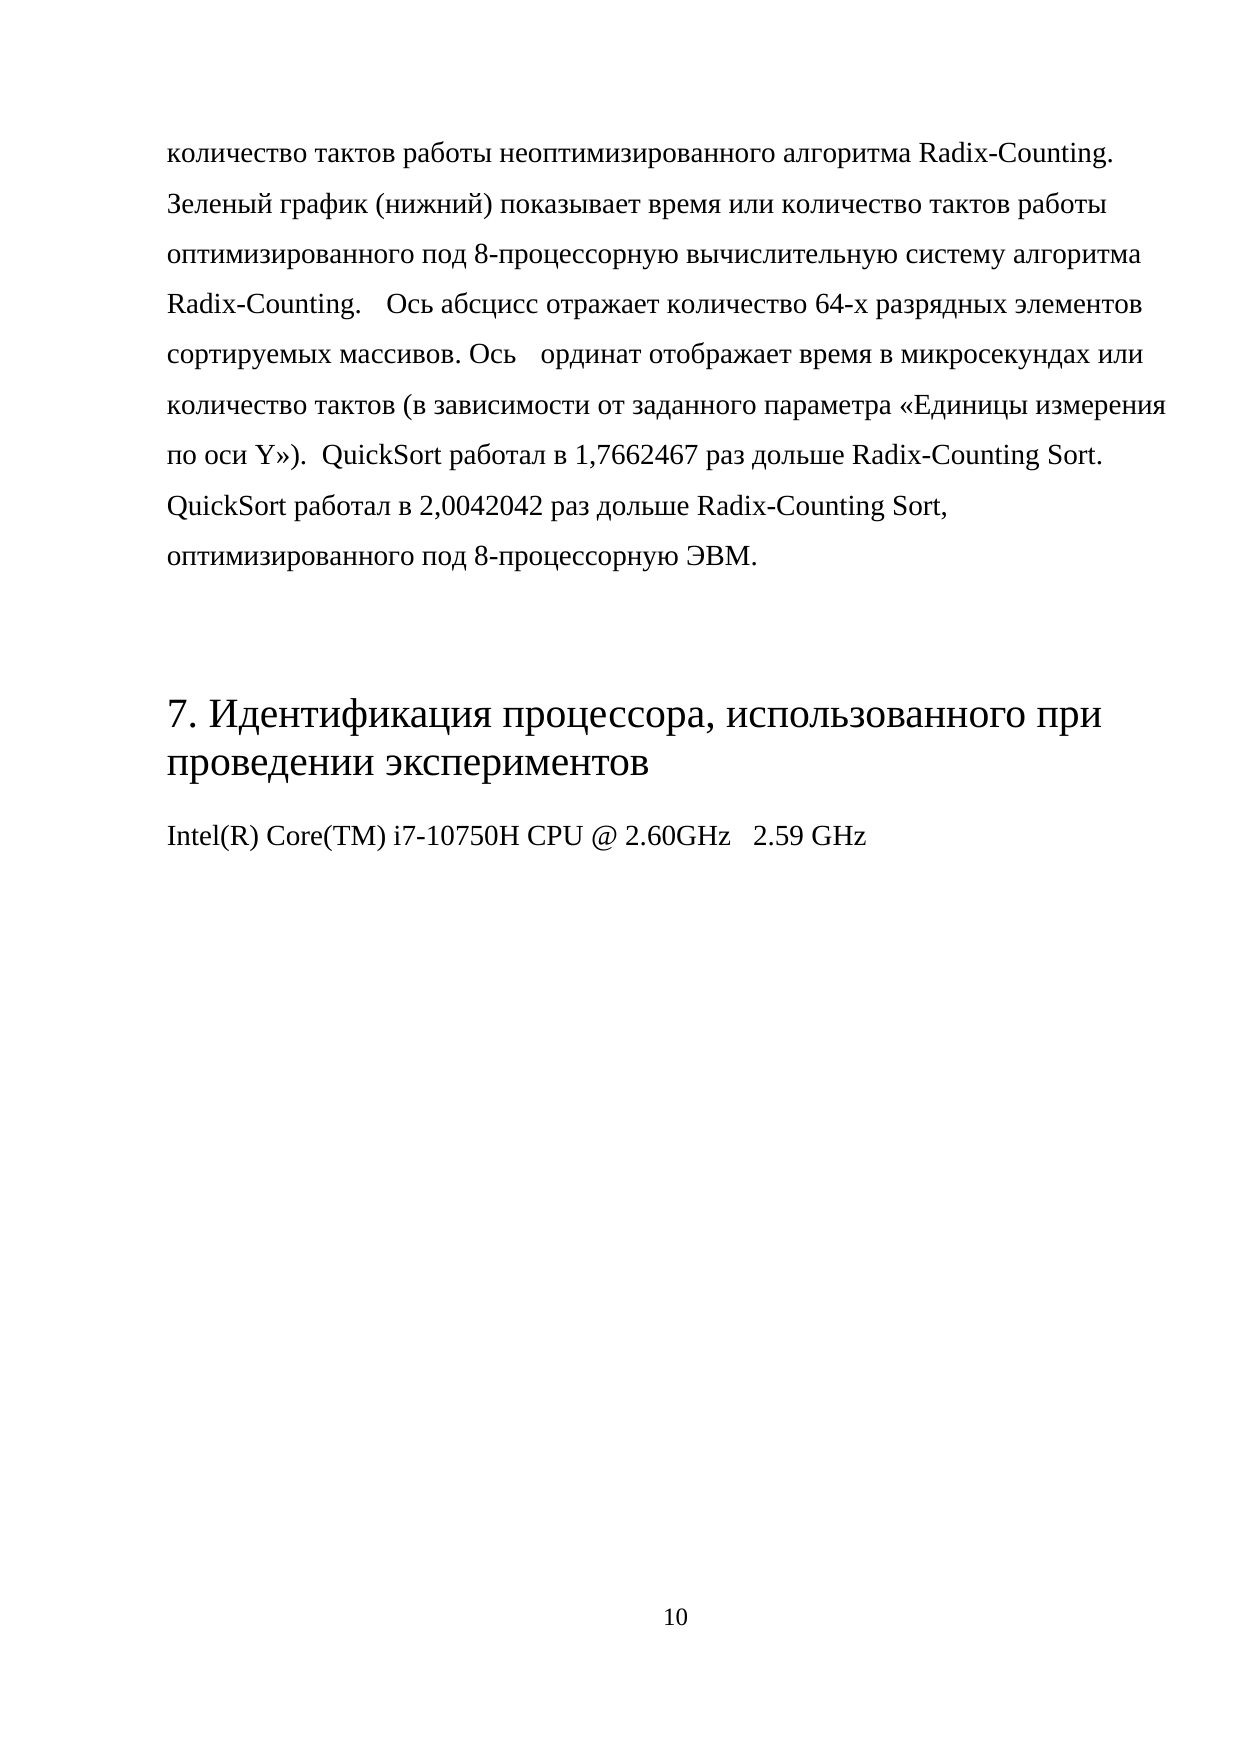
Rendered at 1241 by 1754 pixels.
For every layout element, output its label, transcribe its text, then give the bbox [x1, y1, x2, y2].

text количество тактов работы неоптимизированного алгоритма Radix-Counting. Зеленый график (нижний) показывает время или количество тактов работы оптимизированного под 8-процессорную вычислительную систему алгоритма Radix-Counting. Ось абсцисс отражает количество 64-х разрядных элементов сортируемых массивов. Ось ординат отображает время в микросекундах или количество тактов (в зависимости от заданного параметра «Единицы измерения по оси Y»). QuickSort работал в 1,7662467 раз дольше Radix-Counting Sort. QuickSort работал в 2,0042042 раз дольше Radix-Counting Sort, оптимизированного под 8-процессорную ЭВМ. [167, 135, 1184, 571]
subtitle 7. Идентификация процессора, использованного при проведении экспериментов [167, 689, 1166, 785]
subtitle Intel(R) Core(TM) i7-10750H CPU @ 2.60GHz 2.59 GHz [167, 818, 1166, 852]
